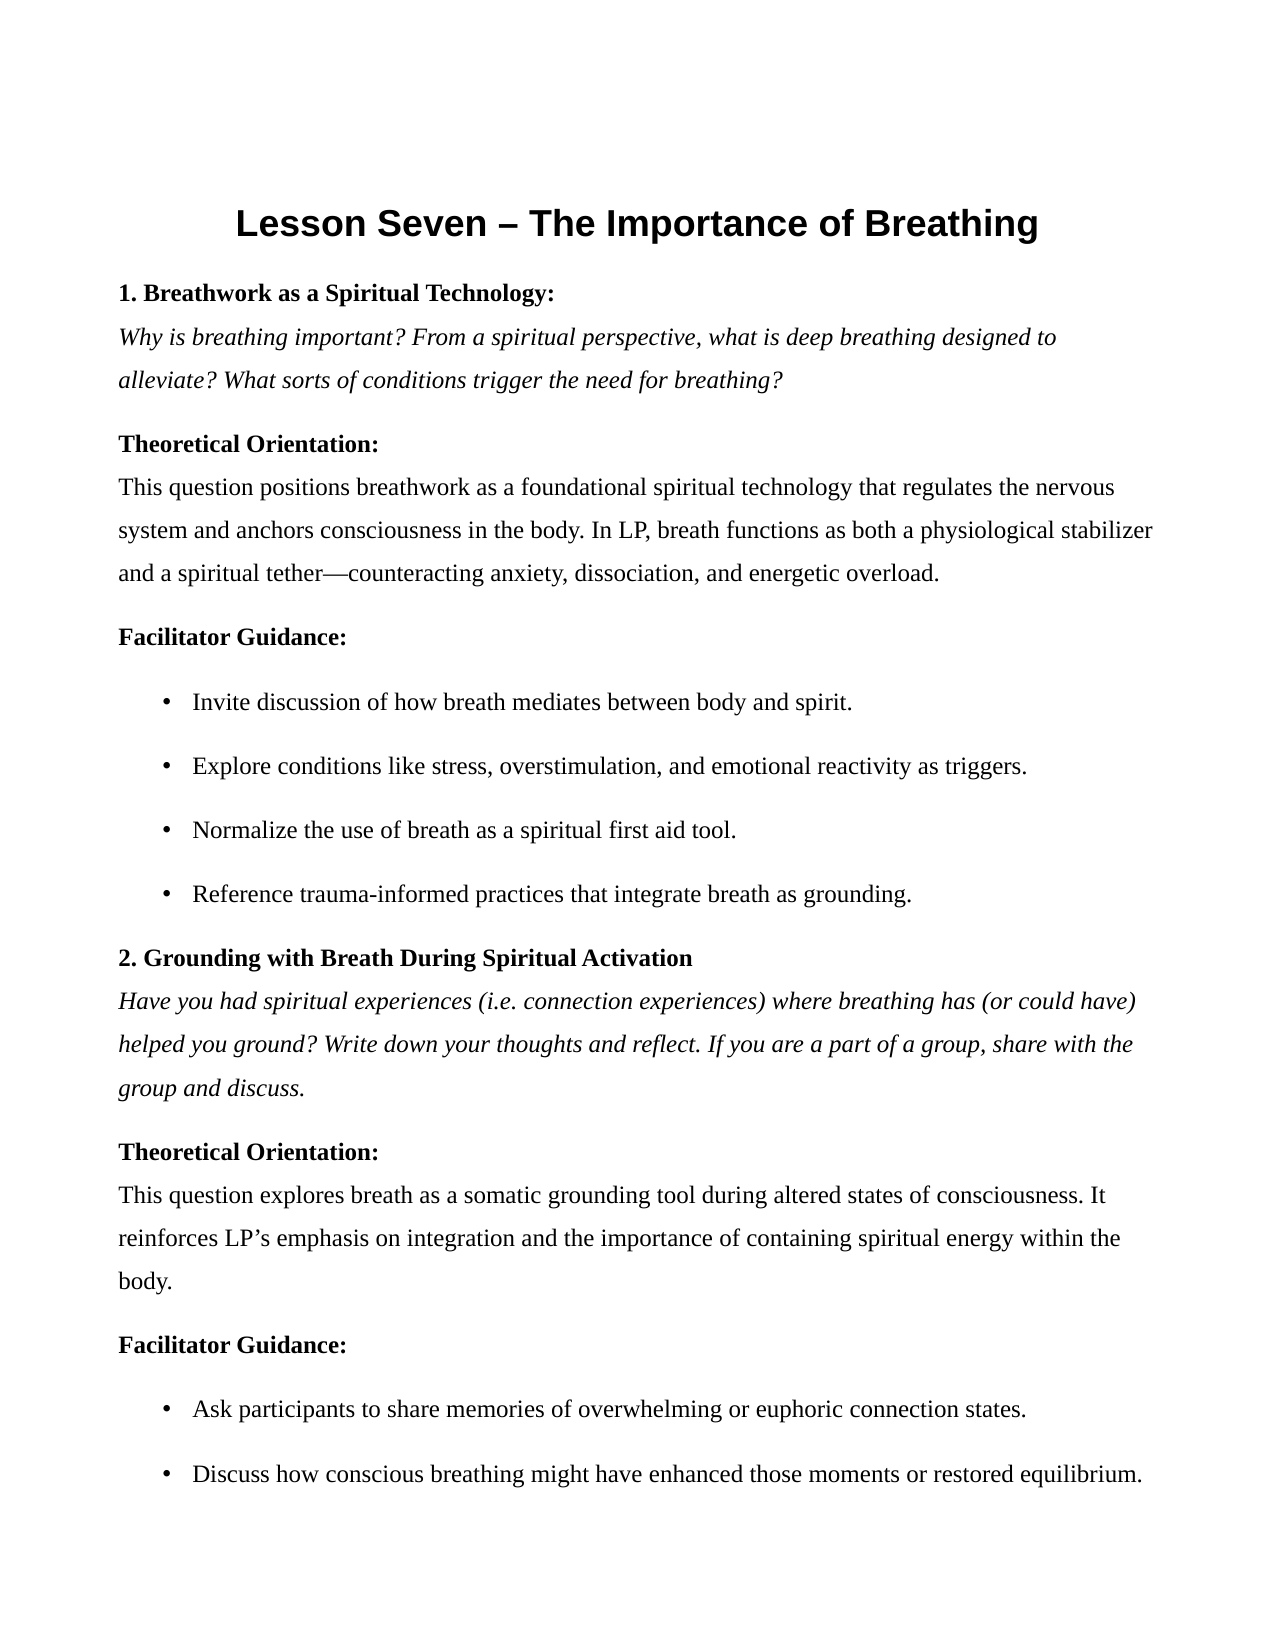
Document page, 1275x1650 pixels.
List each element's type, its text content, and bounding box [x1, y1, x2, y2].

list Normalize the use of breath as a spiritual first aid tool. [162, 815, 1157, 844]
text 1. Breathwork as a Spiritual Technology: Why is breathing important? From a spiritual perspective, what is deep breathing designed to alleviate? What sorts of conditions trigger the need for breathing? [118, 278, 1157, 393]
text 2. Grounding with Breath During Spiritual Activation Have you had spiritual experiences (i.e. connection experiences) where breathing has (or could have) helped you ground? Write down your thoughts and reflect. If you are a part of a group, share with the group and discuss. [118, 943, 1157, 1101]
subtitle Lesson Seven – The Importance of Breathing [118, 201, 1157, 244]
text Theoretical Orientation: This question positions breathwork as a foundational spiritual technology that regulates the nervous system and anchors consciousness in the body. In LP, breath functions as both a physiological stabilizer and a spiritual tether—counteracting anxiety, dissociation, and energetic overload. [118, 429, 1157, 587]
text Facilitator Guidance: [118, 1330, 1157, 1359]
list Ask participants to share memories of overwhelming or euphoric connection states. [162, 1394, 1157, 1423]
list Discuss how conscious breathing might have enhanced those moments or restored equilibrium. [162, 1459, 1157, 1487]
list Reference trauma-informed practices that integrate breath as grounding. [162, 879, 1157, 908]
text Theoretical Orientation: This question explores breath as a somatic grounding tool during altered states of consciousness. It reinforces LP’s emphasis on integration and the importance of containing spiritual energy within the body. [118, 1137, 1157, 1295]
list Invite discussion of how breath mediates between body and spirit. [162, 687, 1157, 715]
text Facilitator Guidance: [118, 622, 1157, 651]
list Explore conditions like stress, overstimulation, and emotional reactivity as triggers. [162, 751, 1157, 779]
